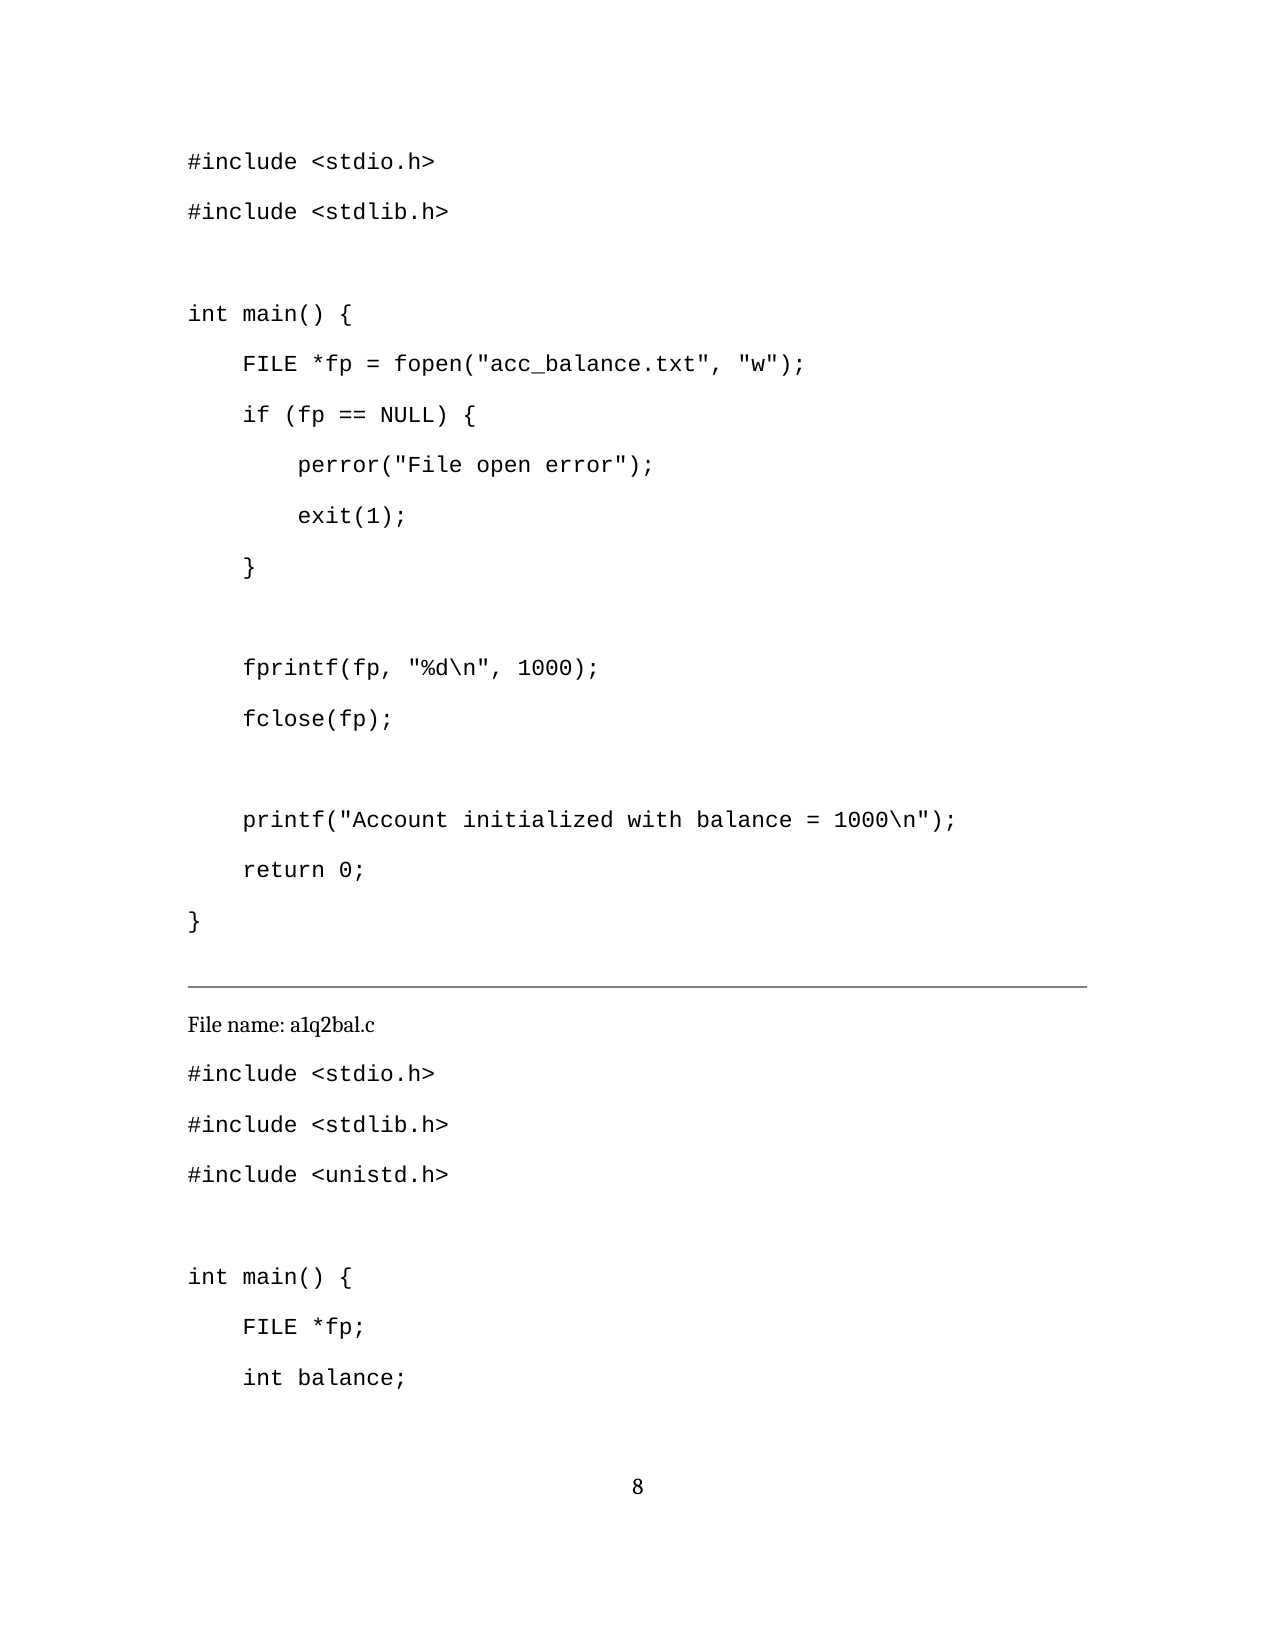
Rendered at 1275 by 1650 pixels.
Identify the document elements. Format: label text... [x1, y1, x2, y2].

text if (fp == NULL) { [187, 403, 1087, 429]
text exit(1); [187, 504, 1087, 530]
text fprintf(fp, "%d\n", 1000); [187, 656, 1087, 682]
text FILE *fp; [187, 1316, 1087, 1342]
text int balance; [187, 1366, 1087, 1392]
text #include <stdlib.h> [187, 201, 1087, 227]
text #include <unistd.h> [187, 1164, 1087, 1190]
text fclose(fp); [187, 707, 1087, 733]
text #include <stdlib.h> [187, 1113, 1087, 1139]
text printf("Account initialized with balance = 1000\n"); [187, 808, 1087, 834]
text perror("File open error"); [187, 454, 1087, 480]
text int main() { [187, 1265, 1087, 1291]
text int main() { [187, 302, 1087, 328]
text #include <stdio.h> [187, 1062, 1087, 1088]
text return 0; [187, 859, 1087, 885]
text FILE *fp = fopen("acc_balance.txt", "w"); [187, 352, 1087, 378]
text File name: a1q2bal.c [187, 1011, 1087, 1038]
text #include <stdio.h> [187, 150, 1087, 176]
text } [187, 909, 1087, 935]
text } [187, 555, 1087, 581]
